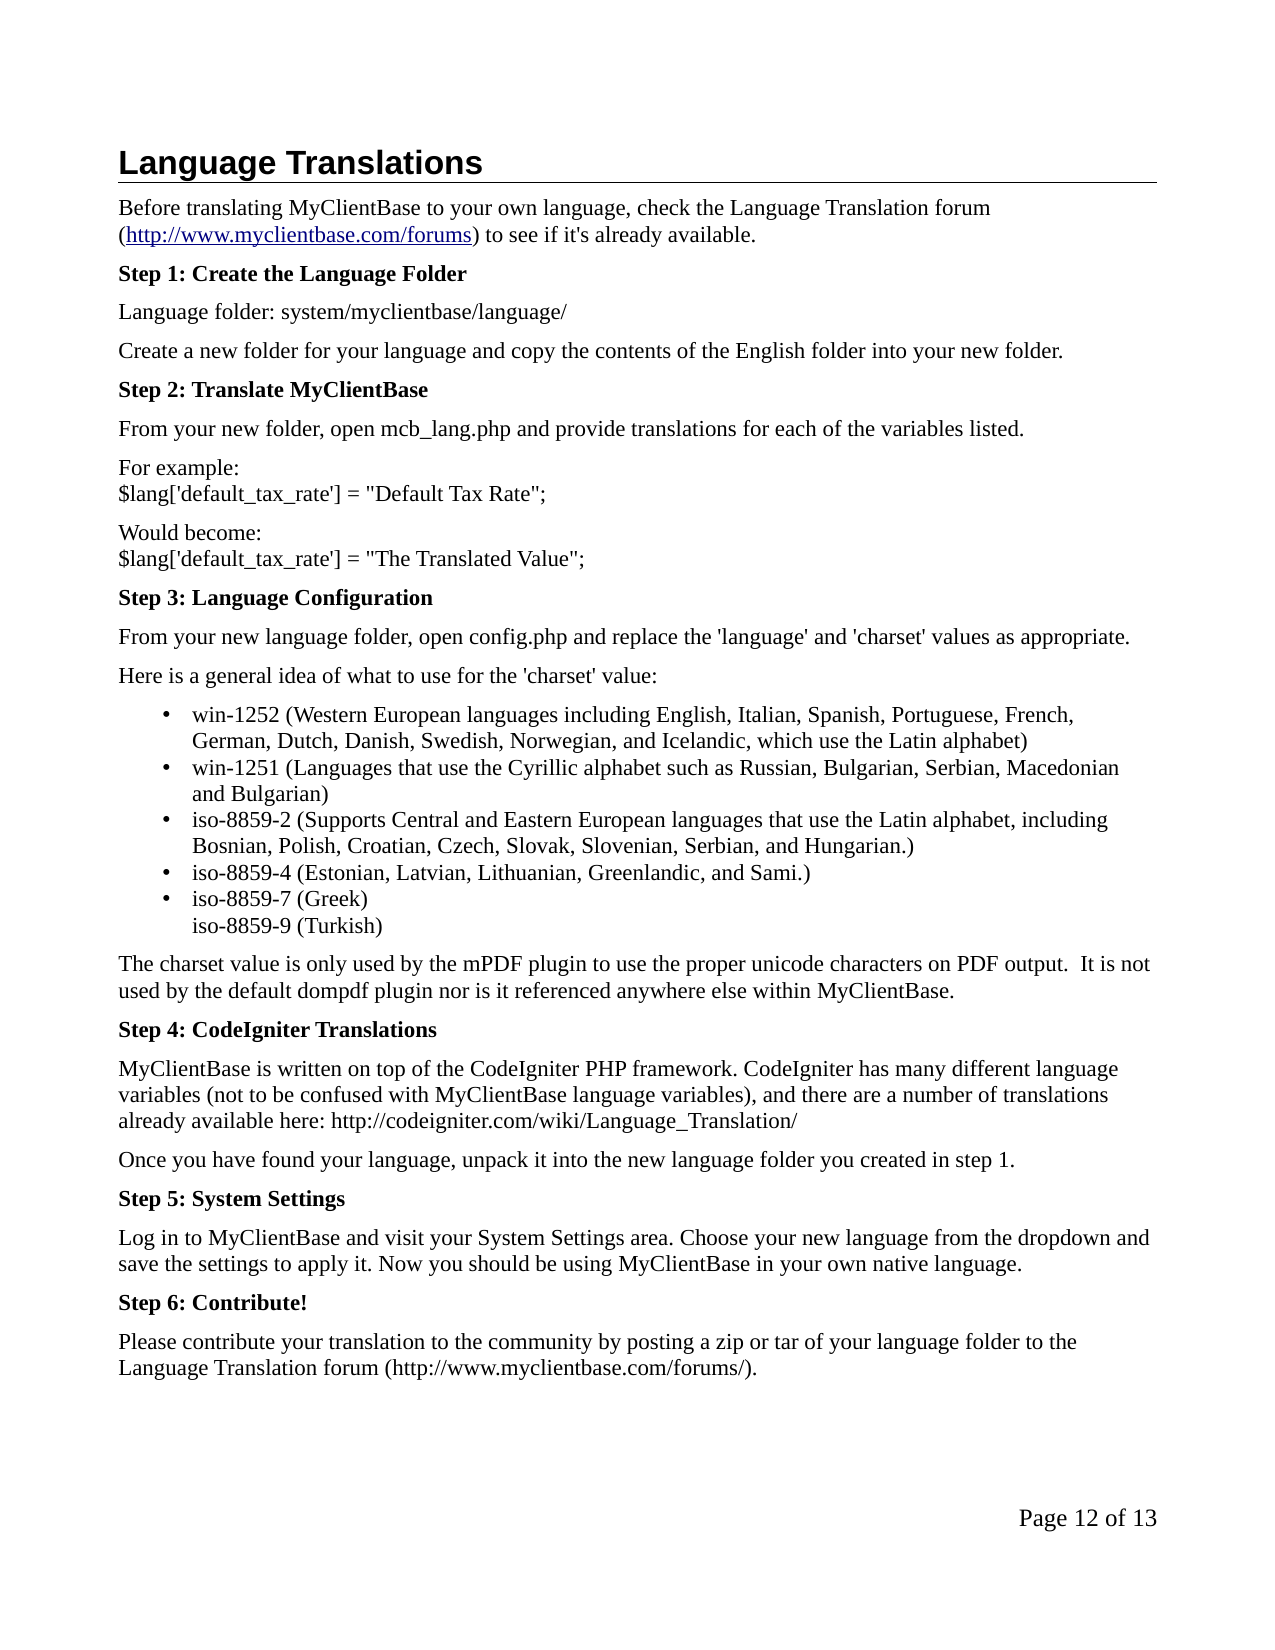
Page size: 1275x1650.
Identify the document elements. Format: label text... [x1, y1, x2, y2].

list iso-8859-4 (Estonian, Latvian, Lithuanian, Greenlandic, and Sami.) [162, 859, 1157, 885]
text Step 6: Contribute! [118, 1289, 1157, 1315]
text From your new folder, open mcb_lang.php and provide translations for each of the variables listed. [118, 415, 1157, 441]
text From your new language folder, open config.php and replace the 'language' and 'charset' values as appropriate. [118, 623, 1157, 649]
text Would become: $lang['default_tax_rate'] = "The Translated Value"; [118, 519, 1157, 572]
text Step 1: Create the Language Folder [118, 259, 1157, 286]
text For example: $lang['default_tax_rate'] = "Default Tax Rate"; [118, 454, 1157, 507]
text Before translating MyClientBase to your own language, check the Language Translation forum (http://www.myclientbase.com/forums) to see if it's already available. [118, 194, 1157, 247]
list iso-8859-7 (Greek) iso-8859-9 (Turkish) [162, 885, 1157, 938]
text Please contribute your translation to the community by posting a zip or tar of your language folder to the Language Translation forum (http://www.myclientbase.com/forums/). [118, 1328, 1157, 1381]
text Language folder: system/myclientbase/language/ [118, 298, 1157, 325]
list win-1251 (Languages that use the Cyrillic alphabet such as Russian, Bulgarian, Serbian, Macedonian and Bulgarian) [162, 753, 1157, 806]
list iso-8859-2 (Supports Central and Eastern European languages that use the Latin alphabet, including Bosnian, Polish, Croatian, Czech, Slovak, Slovenian, Serbian, and Hungarian.) [162, 806, 1157, 859]
text Create a new folder for your language and copy the contents of the English folder into your new folder. [118, 337, 1157, 364]
text Once you have found your language, unpack it into the new language folder you created in step 1. [118, 1146, 1157, 1172]
text Here is a general idea of what to use for the 'charset' value: [118, 662, 1157, 688]
text MyClientBase is written on top of the CodeIgniter PHP framework. CodeIgniter has many different language variables (not to be confused with MyClientBase language variables), and there are a number of translations already available here: http://codeigniter.com/wiki/Language_Translation/ [118, 1054, 1157, 1134]
list win-1252 (Western European languages including English, Italian, Spanish, Portuguese, French, German, Dutch, Danish, Swedish, Norwegian, and Icelandic, which use the Latin alphabet) [162, 701, 1157, 753]
text Step 2: Translate MyClientBase [118, 376, 1157, 402]
text Step 5: System Settings [118, 1185, 1157, 1211]
text The charset value is only used by the mPDF plugin to use the proper unicode characters on PDF output. It is not used by the default dompdf plugin nor is it referenced anywhere else within MyClientBase. [118, 951, 1157, 1003]
subtitle Language Translations [118, 143, 1157, 182]
text Step 4: CodeIgniter Translations [118, 1016, 1157, 1042]
text Step 3: Language Configuration [118, 584, 1157, 611]
text Log in to MyClientBase and visit your System Settings area. Choose your new language from the dropdown and save the settings to apply it. Now you should be using MyClientBase in your own native language. [118, 1224, 1157, 1277]
